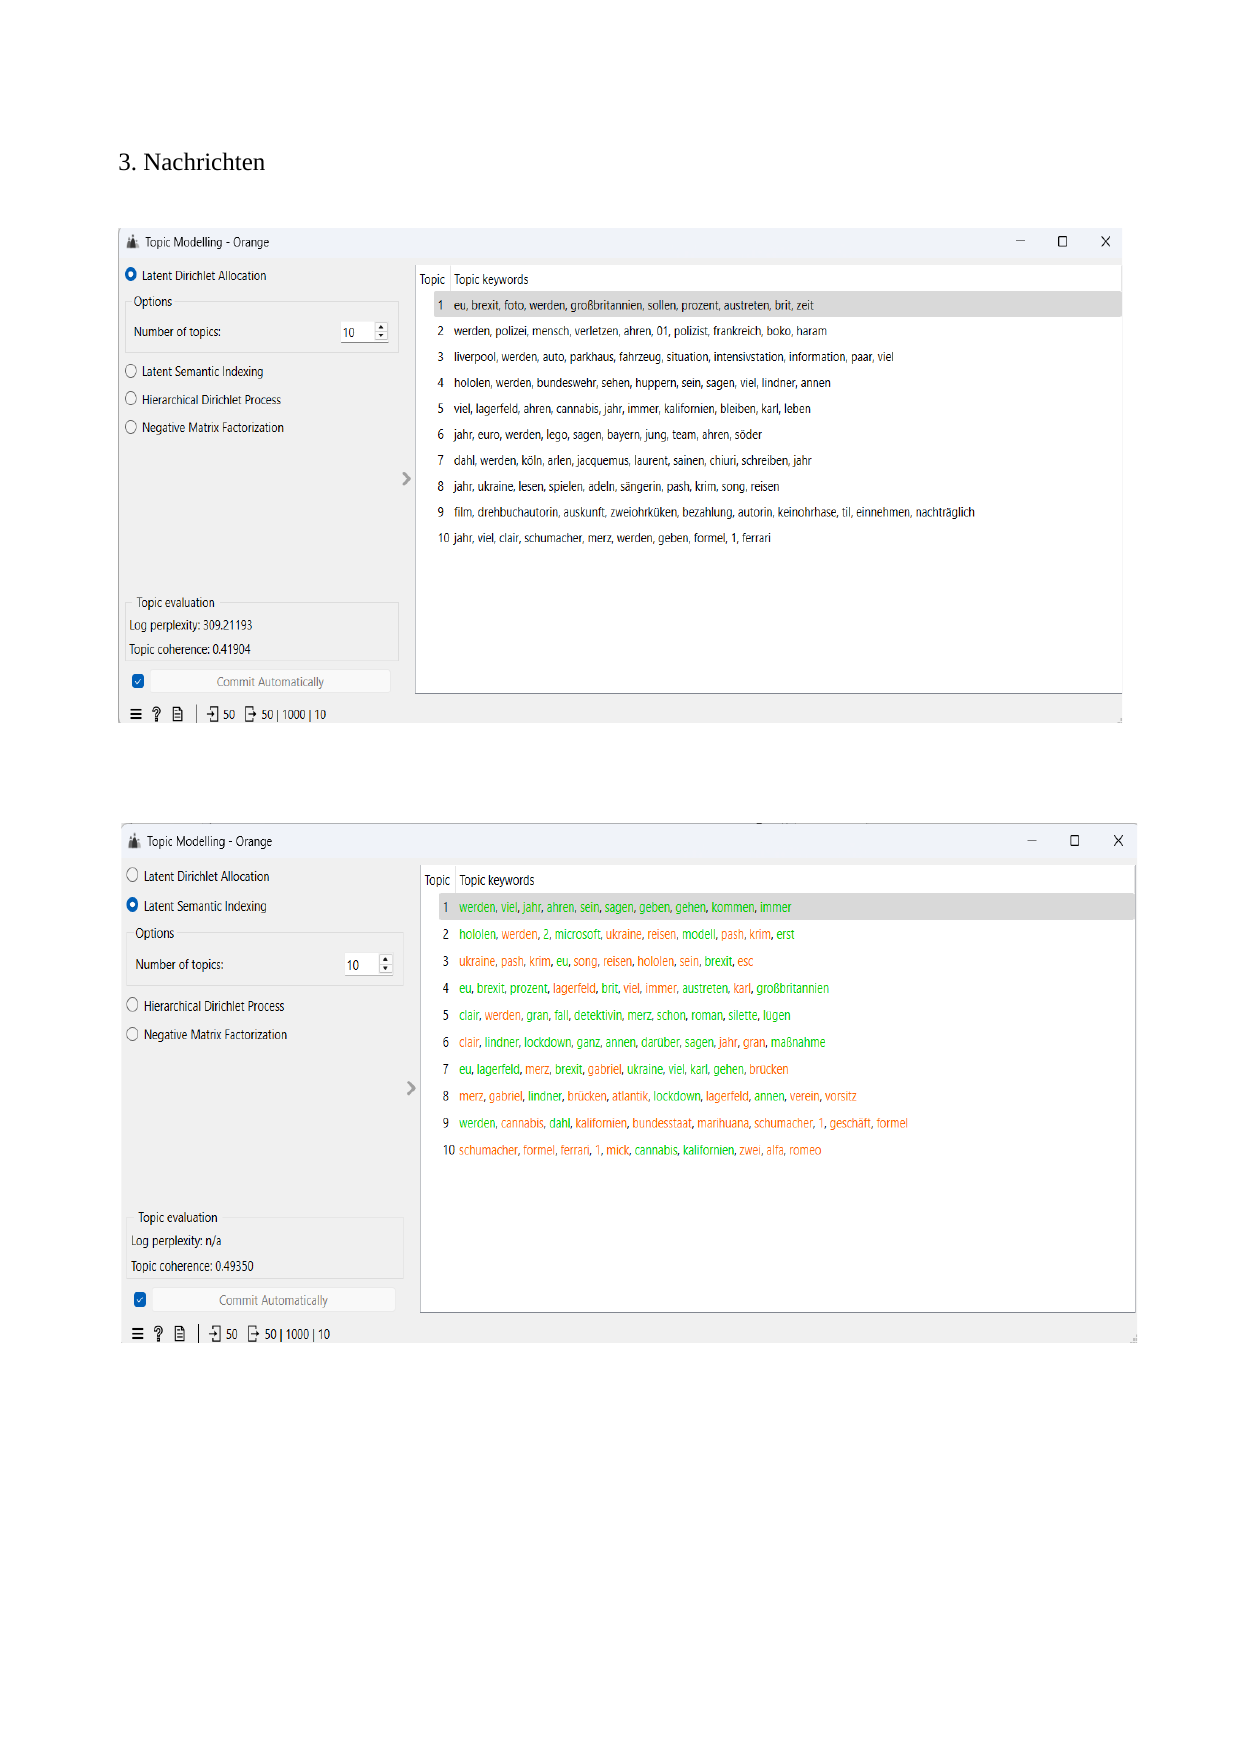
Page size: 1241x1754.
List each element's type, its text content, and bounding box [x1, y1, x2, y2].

picture [118, 228, 1123, 723]
picture [121, 823, 1138, 1343]
text 3. Nachrichten [118, 147, 1122, 176]
